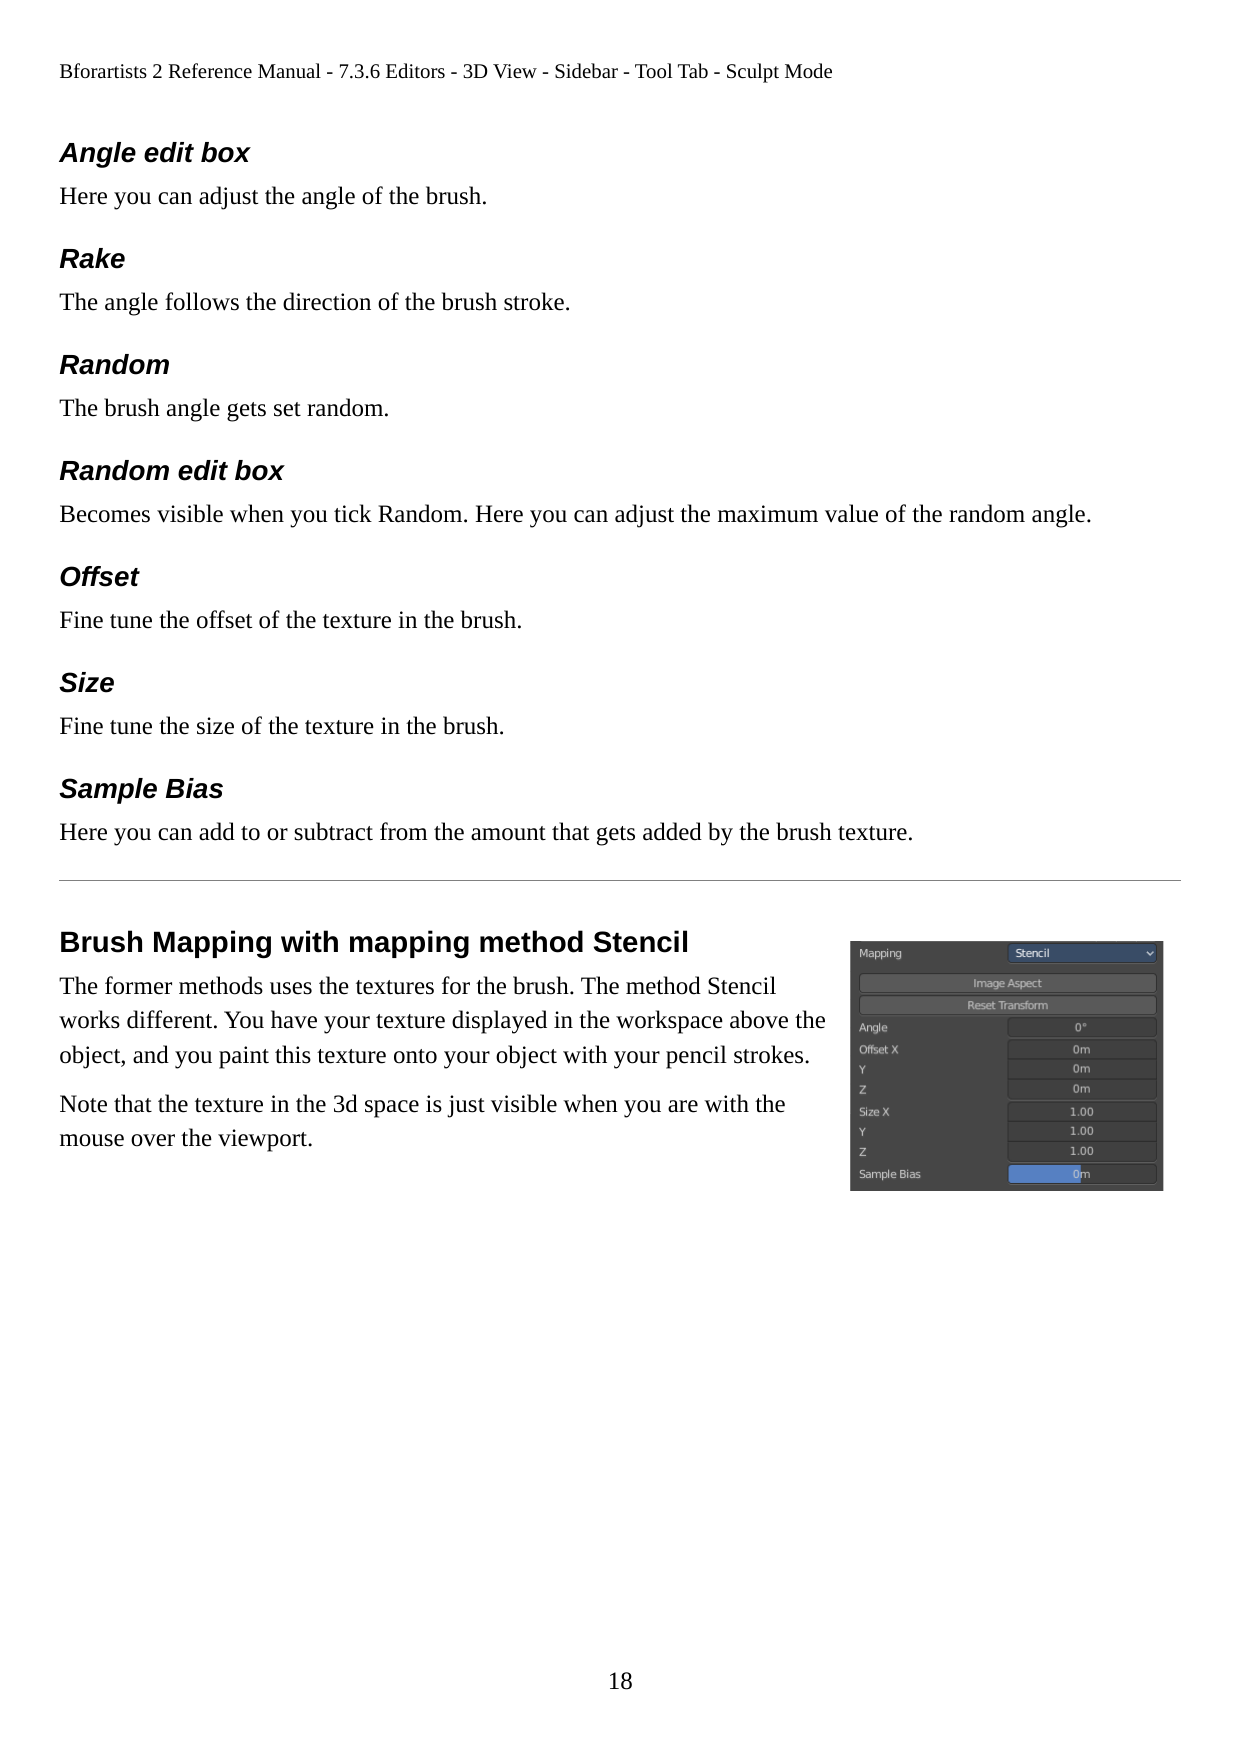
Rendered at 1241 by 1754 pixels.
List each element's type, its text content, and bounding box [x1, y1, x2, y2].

text Fine tune the size of the texture in the brush. [59, 711, 1181, 739]
subtitle Random [59, 348, 1181, 380]
subtitle Random edit box [59, 454, 1181, 486]
subtitle Angle edit box [59, 137, 1181, 168]
subtitle Brush Mapping with mapping method Stencil [59, 924, 1181, 958]
text The former methods uses the textures for the brush. The method Stencil works different. You have your texture displayed in the workspace above the object, and you paint this texture onto your object with your pencil strokes. [59, 971, 850, 1068]
subtitle Sample Bias [59, 772, 1181, 804]
text Becomes visible when you tick Random. Here you can adjust the maximum value of the random angle. [59, 499, 1181, 528]
subtitle Offset [59, 560, 1181, 592]
text Here you can add to or subtract from the amount that gets added by the brush texture. [59, 817, 1181, 845]
text Here you can adjust the angle of the brush. [59, 181, 1181, 210]
picture [850, 941, 1164, 1191]
text Note that the texture in the 3d space is just visible when you are with the mouse over the viewport. [59, 1089, 850, 1152]
text The angle follows the direction of the brush stroke. [59, 287, 1181, 316]
text Fine tune the offset of the texture in the brush. [59, 605, 1181, 633]
text The brush angle gets set random. [59, 393, 1181, 422]
subtitle Rake [59, 243, 1181, 274]
subtitle Size [59, 666, 1181, 698]
